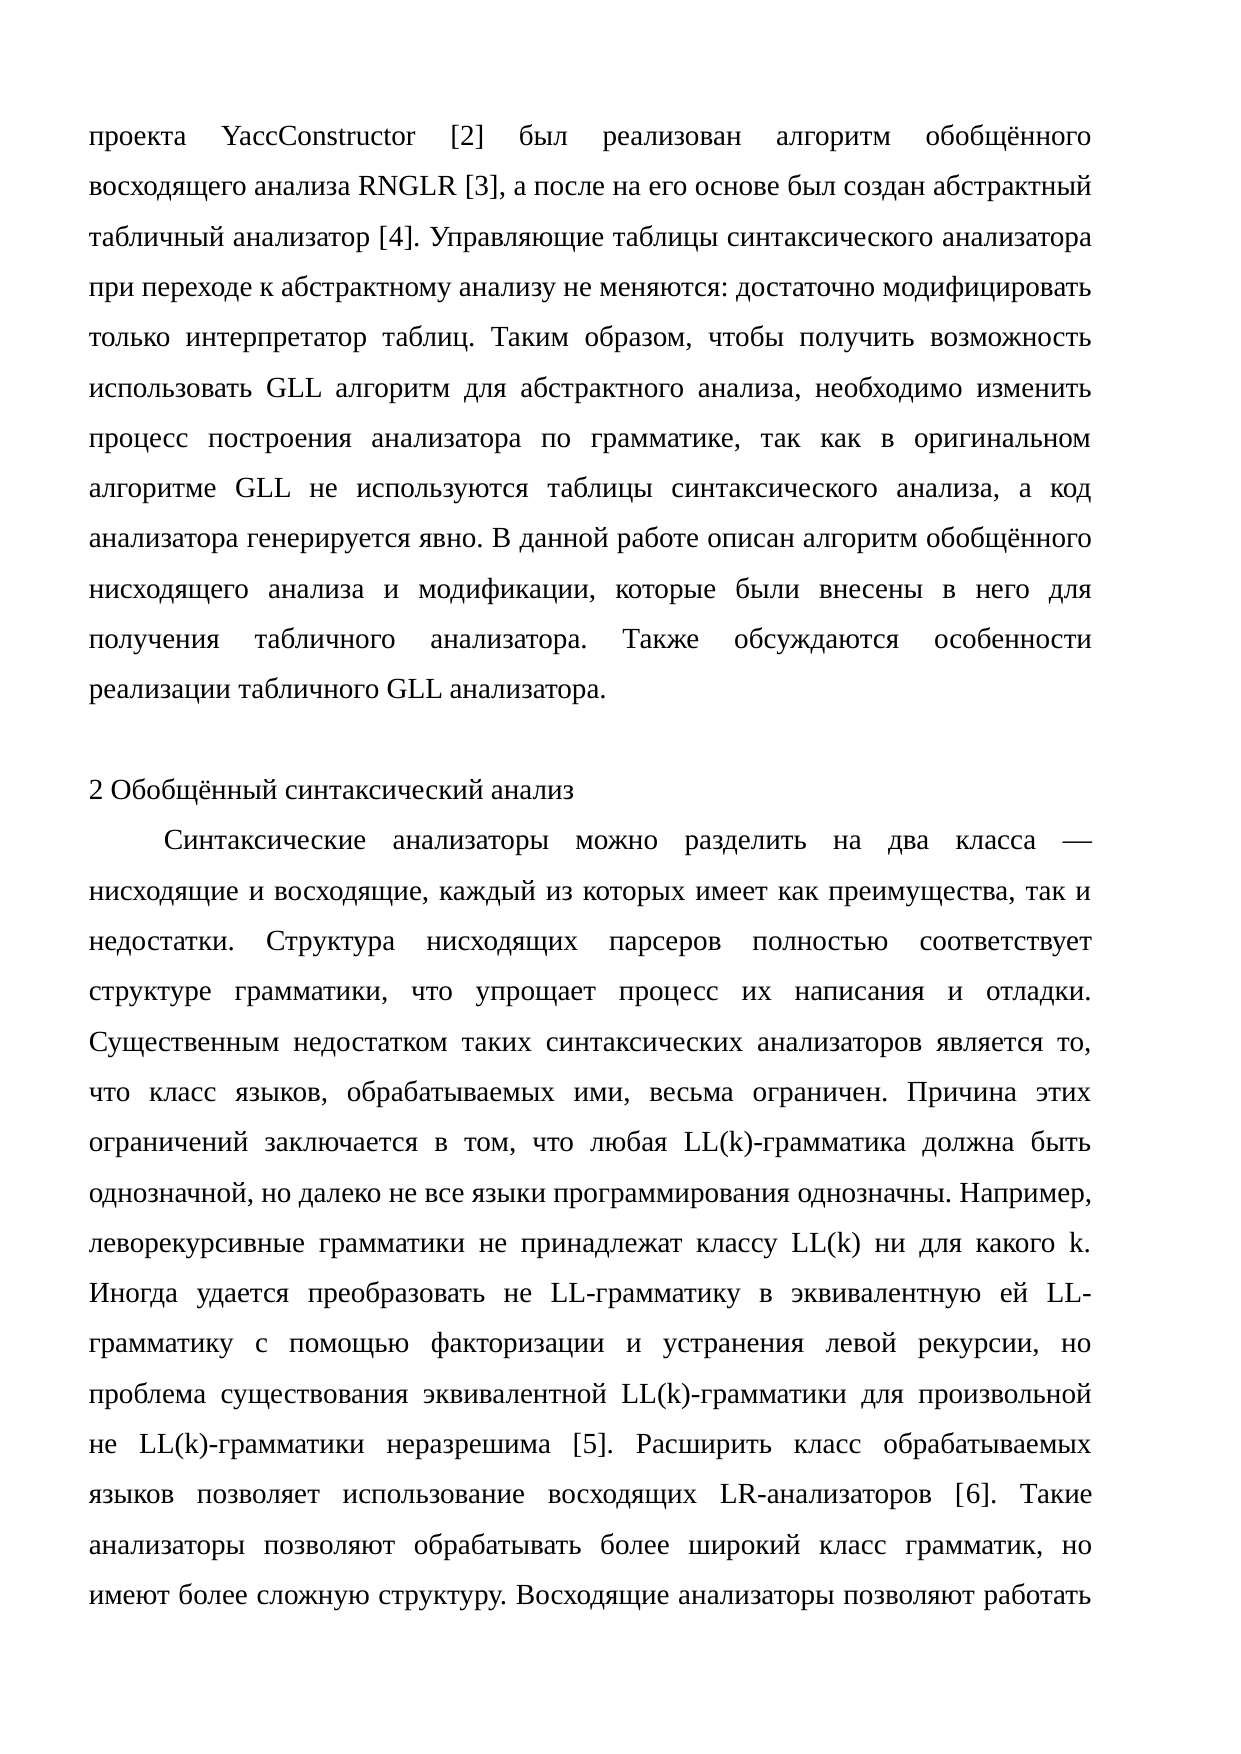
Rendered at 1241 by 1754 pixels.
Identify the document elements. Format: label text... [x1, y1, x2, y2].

text Синтаксические анализаторы можно разделить на два класса — нисходящие и восходящие, каждый из которых имеет как преимущества, так и недостатки. Структура нисходящих парсеров полностью соответствует структуре грамматики, что упрощает процесс их написания и отладки. Существенным недостатком таких синтаксических анализаторов является то, что класс языков, обрабатываемых ими, весьма ограничен. Причина этих ограничений заключается в том, что любая LL(k)-грамматика должна быть однозначной, но далеко не все языки программирования однозначны. Например, леворекурсивные грамматики не принадлежат классу LL(k) ни для какого k. Иногда удается преобразовать не LL-грамматику в эквивалентную ей LL-грамматику с помощью факторизации и устранения левой рекурсии, но проблема существования эквивалентной LL(k)-грамматики для произвольной не LL(k)-грамматики неразрешима [5]. Расширить класс обрабатываемых языков позволяет использование восходящих LR-анализаторов [6]. Такие анализаторы позволяют обрабатывать более широкий класс грамматик, но имеют более сложную структуру. Восходящие анализаторы позволяют работать [88, 822, 1093, 1611]
text 2 Обобщённый синтаксический анализ [88, 772, 1093, 806]
text проекта YaccConstructor [2] был реализован алгоритм обобщённого восходящего анализа RNGLR [3], а после на его основе был создан абстрактный табличный анализатор [4]. Управляющие таблицы синтаксического анализатора при переходе к абстрактному анализу не меняются: достаточно модифицировать только интерпретатор таблиц. Таким образом, чтобы получить возможность использовать GLL алгоритм для абстрактного анализа, необходимо изменить процесс построения анализатора по грамматике, так как в оригинальном алгоритме GLL не используются таблицы синтаксического анализа, а код анализатора генерируется явно. В данной работе описан алгоритм обобщённого нисходящего анализа и модификации, которые были внесены в него для получения табличного анализатора. Также обсуждаются особенности реализации табличного GLL анализатора. [88, 118, 1093, 705]
